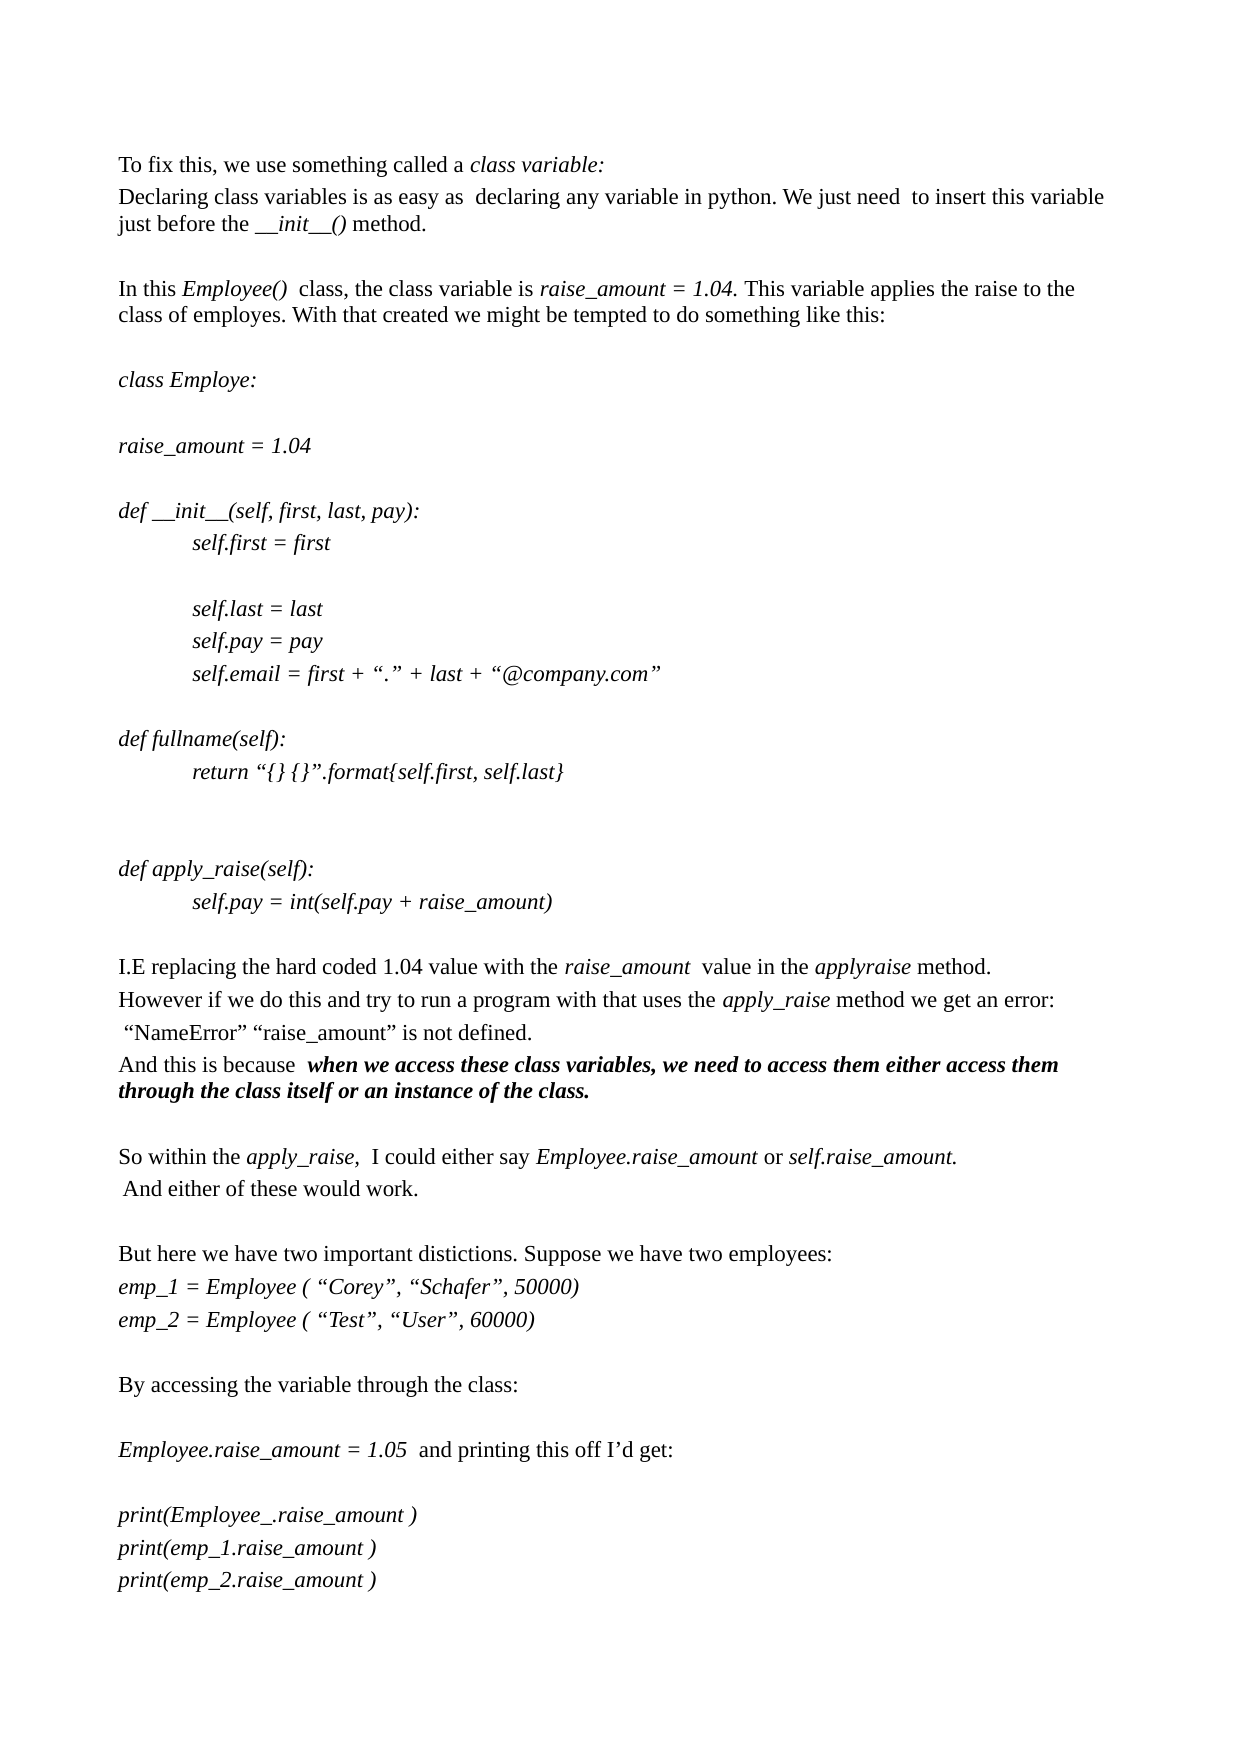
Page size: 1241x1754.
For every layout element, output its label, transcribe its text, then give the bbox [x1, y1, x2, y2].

text But here we have two important distictions. Suppose we have two employees: [118, 1241, 1122, 1267]
text self.last = last [118, 595, 1122, 621]
text Declaring class variables is as easy as declaring any variable in python. We just need to insert this variable just before the __init__() method. [118, 183, 1122, 236]
text self.first = first [118, 529, 1122, 556]
text self.pay = int(self.pay + raise_amount) [118, 888, 1122, 914]
text To fix this, we use something called a class variable: [118, 151, 1122, 177]
text In this Employee() class, the class variable is raise_amount = 1.04. This variable applies the raise to the class of employes. With that created we might be tempted to do something like this: [118, 275, 1122, 328]
text raise_amount = 1.04 [118, 432, 1122, 458]
text def fullname(self): [118, 725, 1122, 751]
text def __init__(self, first, last, pay): [118, 497, 1122, 523]
text Employee.raise_amount = 1.05 and printing this off I’d get: [118, 1436, 1122, 1462]
text print(emp_2.raise_amount ) [118, 1567, 1122, 1593]
text print(emp_1.raise_amount ) [118, 1534, 1122, 1560]
text So within the apply_raise, I could either say Employee.raise_amount or self.raise_amount. [118, 1143, 1122, 1169]
text However if we do this and try to run a program with that uses the apply_raise method we get an error: [118, 986, 1122, 1012]
text return “{} {}”.format{self.first, self.last} [118, 758, 1122, 784]
text self.email = first + “.” + last + “@company.com” [118, 660, 1122, 686]
text emp_1 = Employee ( “Corey”, “Schafer”, 50000) [118, 1273, 1122, 1299]
text And either of these would work. [118, 1175, 1122, 1202]
text “NameError” “raise_amount” is not defined. [118, 1018, 1122, 1045]
text class Employe: [118, 366, 1122, 393]
text self.pay = pay [118, 627, 1122, 654]
text emp_2 = Employee ( “Test”, “User”, 60000) [118, 1306, 1122, 1332]
text By accessing the variable through the class: [118, 1371, 1122, 1397]
text print(Employee_.raise_amount ) [118, 1501, 1122, 1528]
text I.E replacing the hard coded 1.04 value with the raise_amount value in the apply­raise method. [118, 953, 1122, 980]
text def apply_raise(self): [118, 856, 1122, 882]
text And this is because when we access these class variables, we need to access them either access them through the class itself or an instance of the class. [118, 1051, 1122, 1104]
